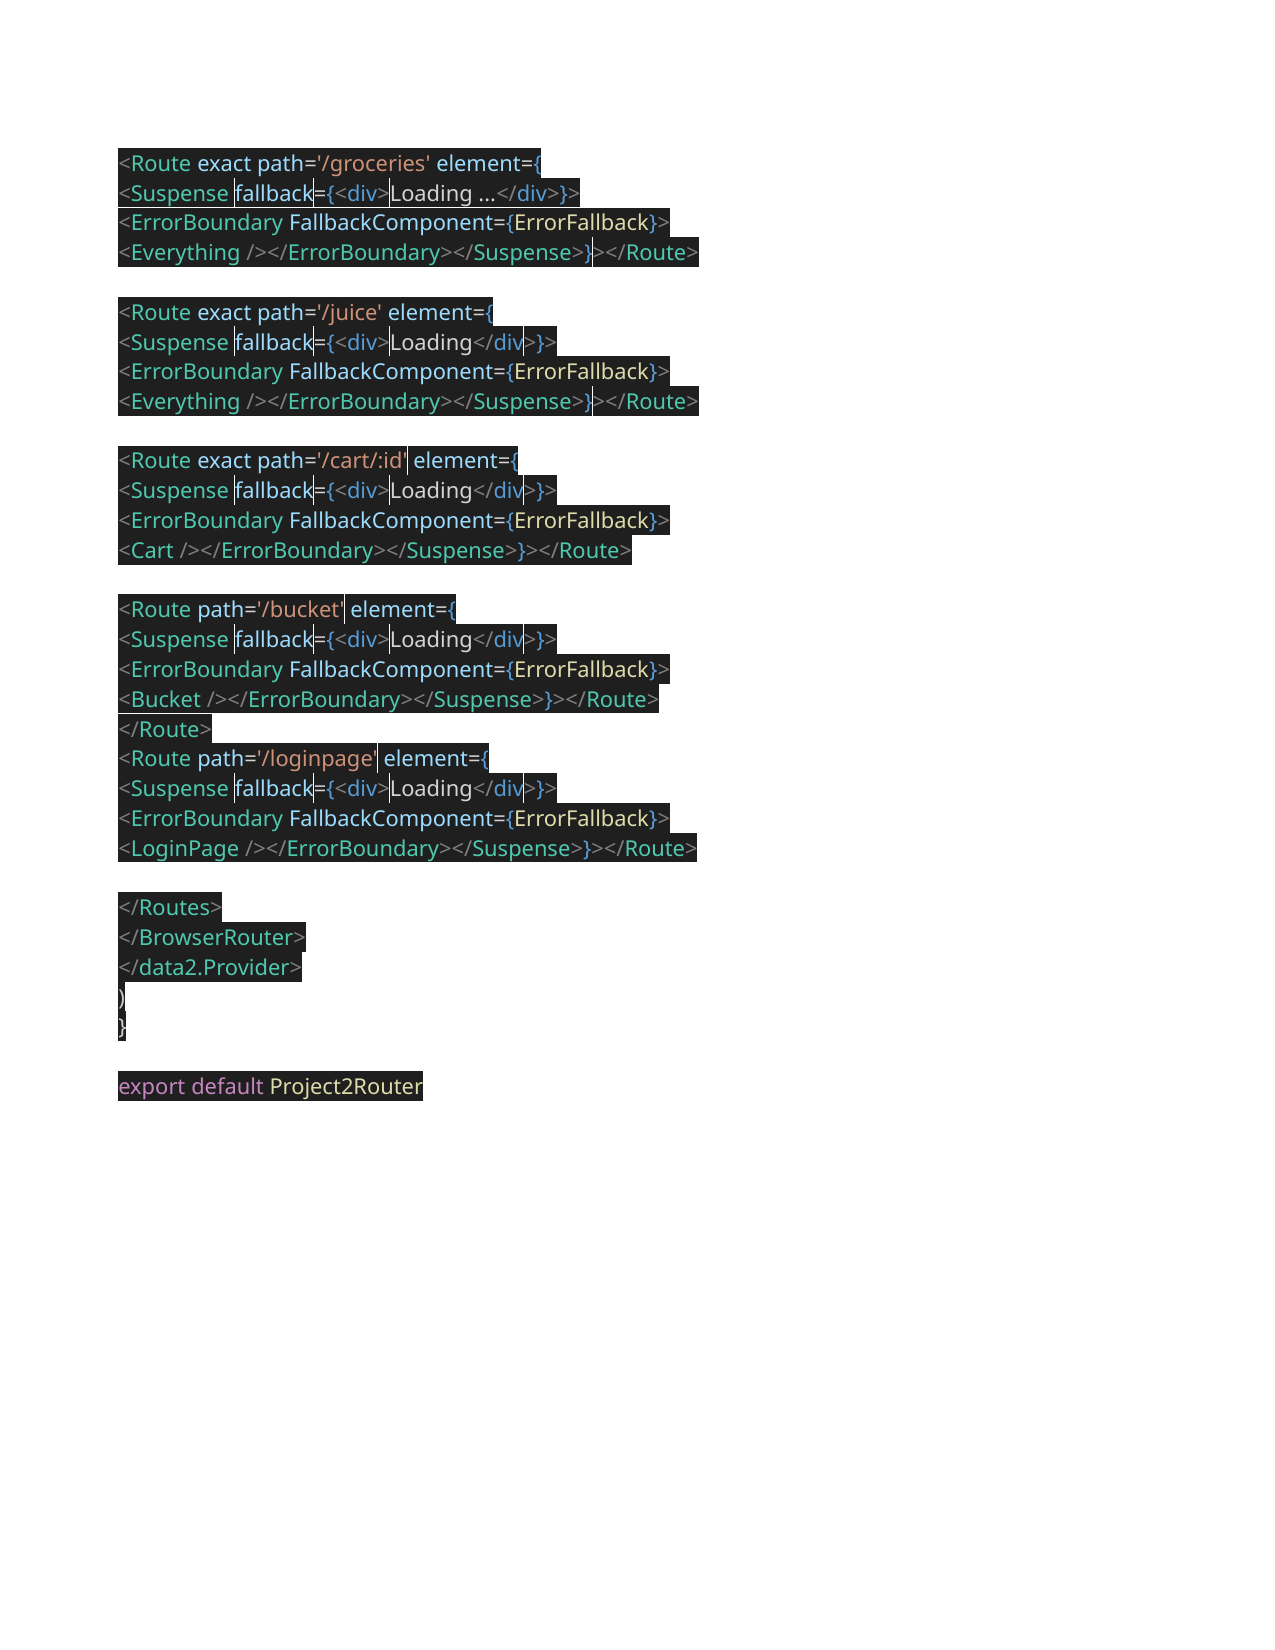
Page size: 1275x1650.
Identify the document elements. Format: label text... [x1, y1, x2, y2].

text <ErrorBoundary FallbackComponent={ErrorFallback}> [118, 505, 1157, 535]
text <Route path='/loginpage' element={ [118, 743, 1157, 773]
text <Bucket /></ErrorBoundary></Suspense>}></Route> [118, 684, 1157, 713]
text <Suspense fallback={<div>Loading</div>}> [118, 326, 1157, 356]
text export default Project2Router [118, 1071, 1157, 1101]
text </Routes> [118, 892, 1157, 922]
text <Suspense fallback={<div>Loading</div>}> [118, 773, 1157, 803]
text <LoginPage /></ErrorBoundary></Suspense>}></Route> [118, 833, 1157, 862]
text </data2.Provider> [118, 952, 1157, 982]
text <ErrorBoundary FallbackComponent={ErrorFallback}> [118, 654, 1157, 684]
text <Suspense fallback={<div>Loading</div>}> [118, 475, 1157, 505]
text } [118, 1011, 1157, 1041]
text <Suspense fallback={<div>Loading</div>}> [118, 624, 1157, 654]
text <Suspense fallback={<div>Loading ...</div>}> [118, 178, 1157, 207]
text <Cart /></ErrorBoundary></Suspense>}></Route> [118, 535, 1157, 565]
text </BrowserRouter> [118, 922, 1157, 952]
text <Route exact path='/groceries' element={ [118, 148, 1157, 178]
text ) [118, 982, 1157, 1011]
text <ErrorBoundary FallbackComponent={ErrorFallback}> [118, 356, 1157, 386]
text <Route exact path='/cart/:id' element={ [118, 446, 1157, 475]
text <Route path='/bucket' element={ [118, 594, 1157, 624]
text <Route exact path='/juice' element={ [118, 297, 1157, 326]
text <Everything /></ErrorBoundary></Suspense>}></Route> [118, 386, 1157, 416]
text </Route> [118, 713, 1157, 743]
text <ErrorBoundary FallbackComponent={ErrorFallback}> [118, 207, 1157, 237]
text <ErrorBoundary FallbackComponent={ErrorFallback}> [118, 803, 1157, 833]
text <Everything /></ErrorBoundary></Suspense>}></Route> [118, 237, 1157, 267]
